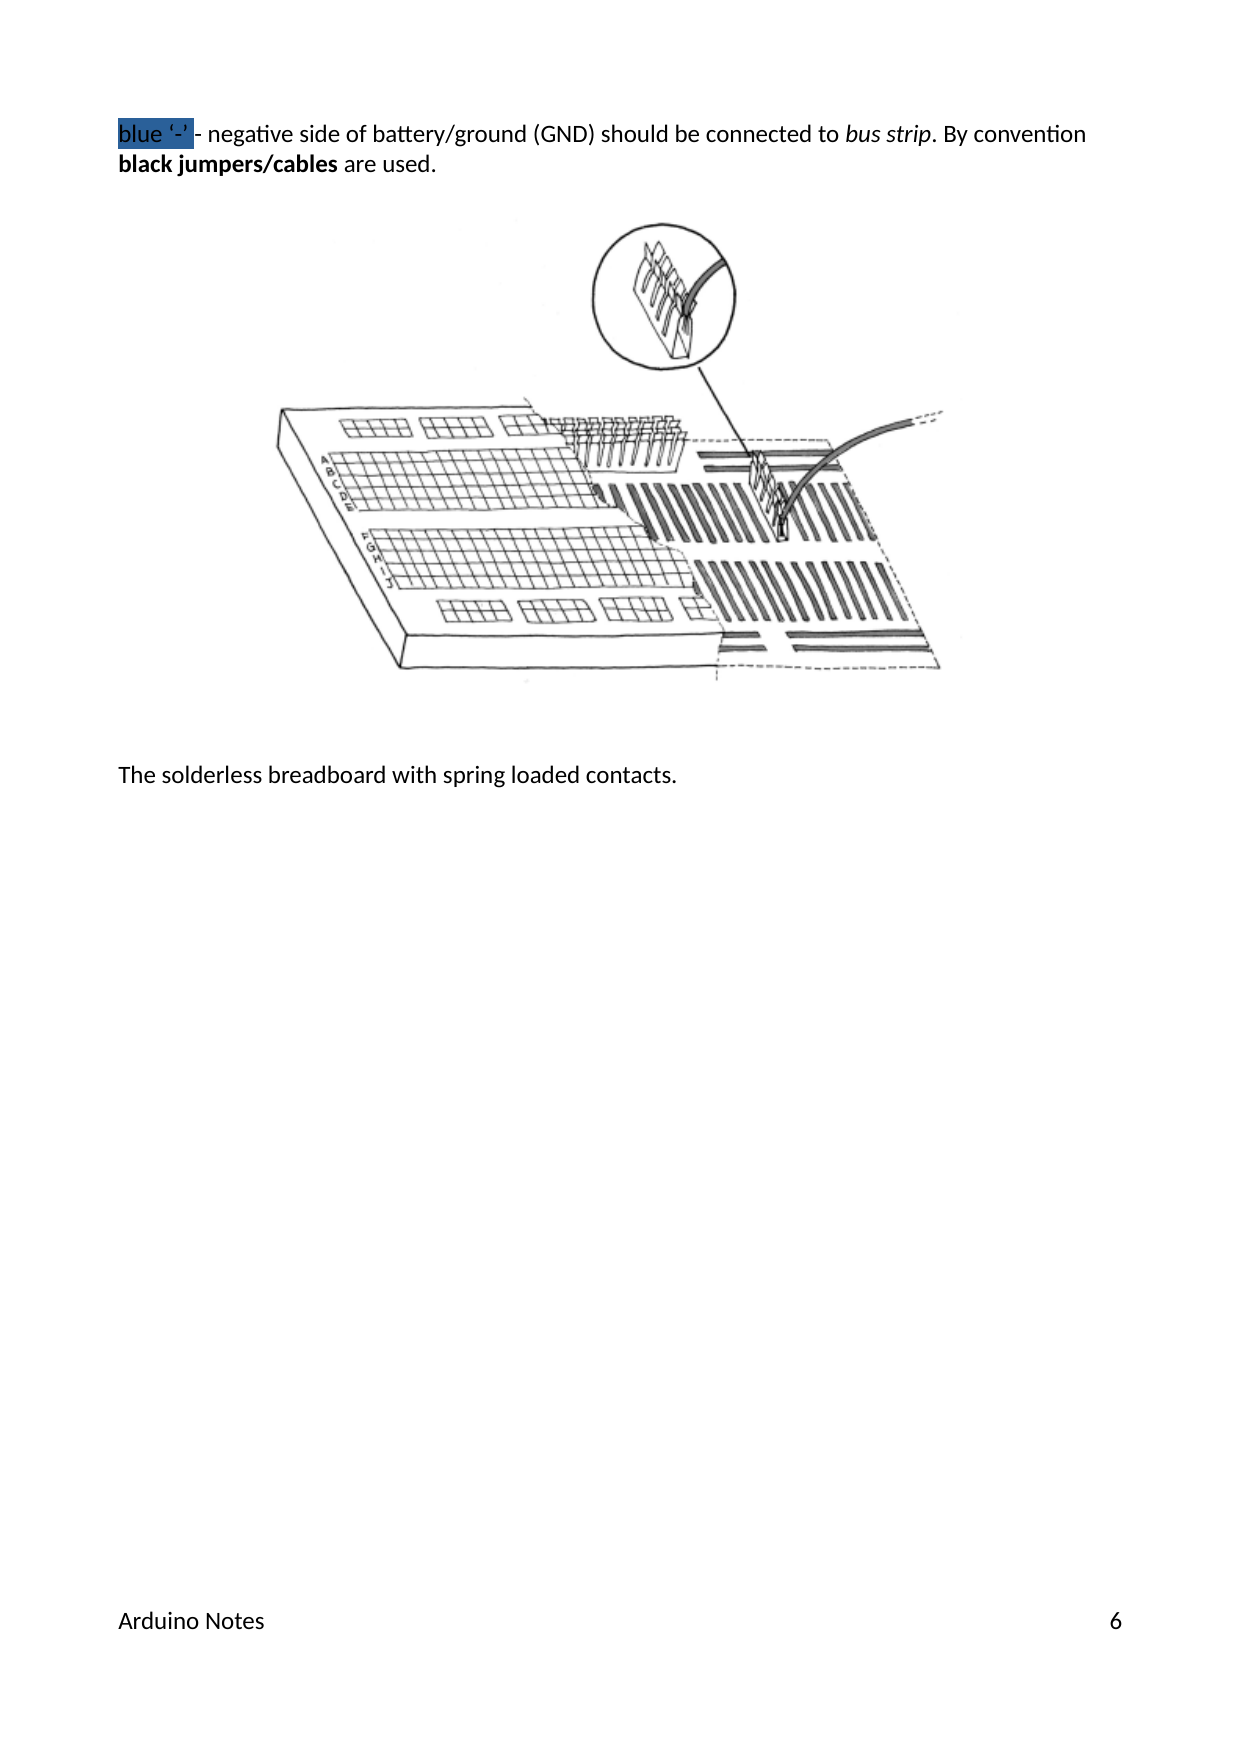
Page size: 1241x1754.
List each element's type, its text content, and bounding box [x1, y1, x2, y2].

picture [271, 209, 970, 687]
text blue ‘-’ - negative side of battery/ground (GND) should be connected to bus strip. By convention black jumpers/cables are used. [118, 118, 1122, 179]
text The solderless breadboard with spring loaded contacts. [118, 759, 1122, 789]
